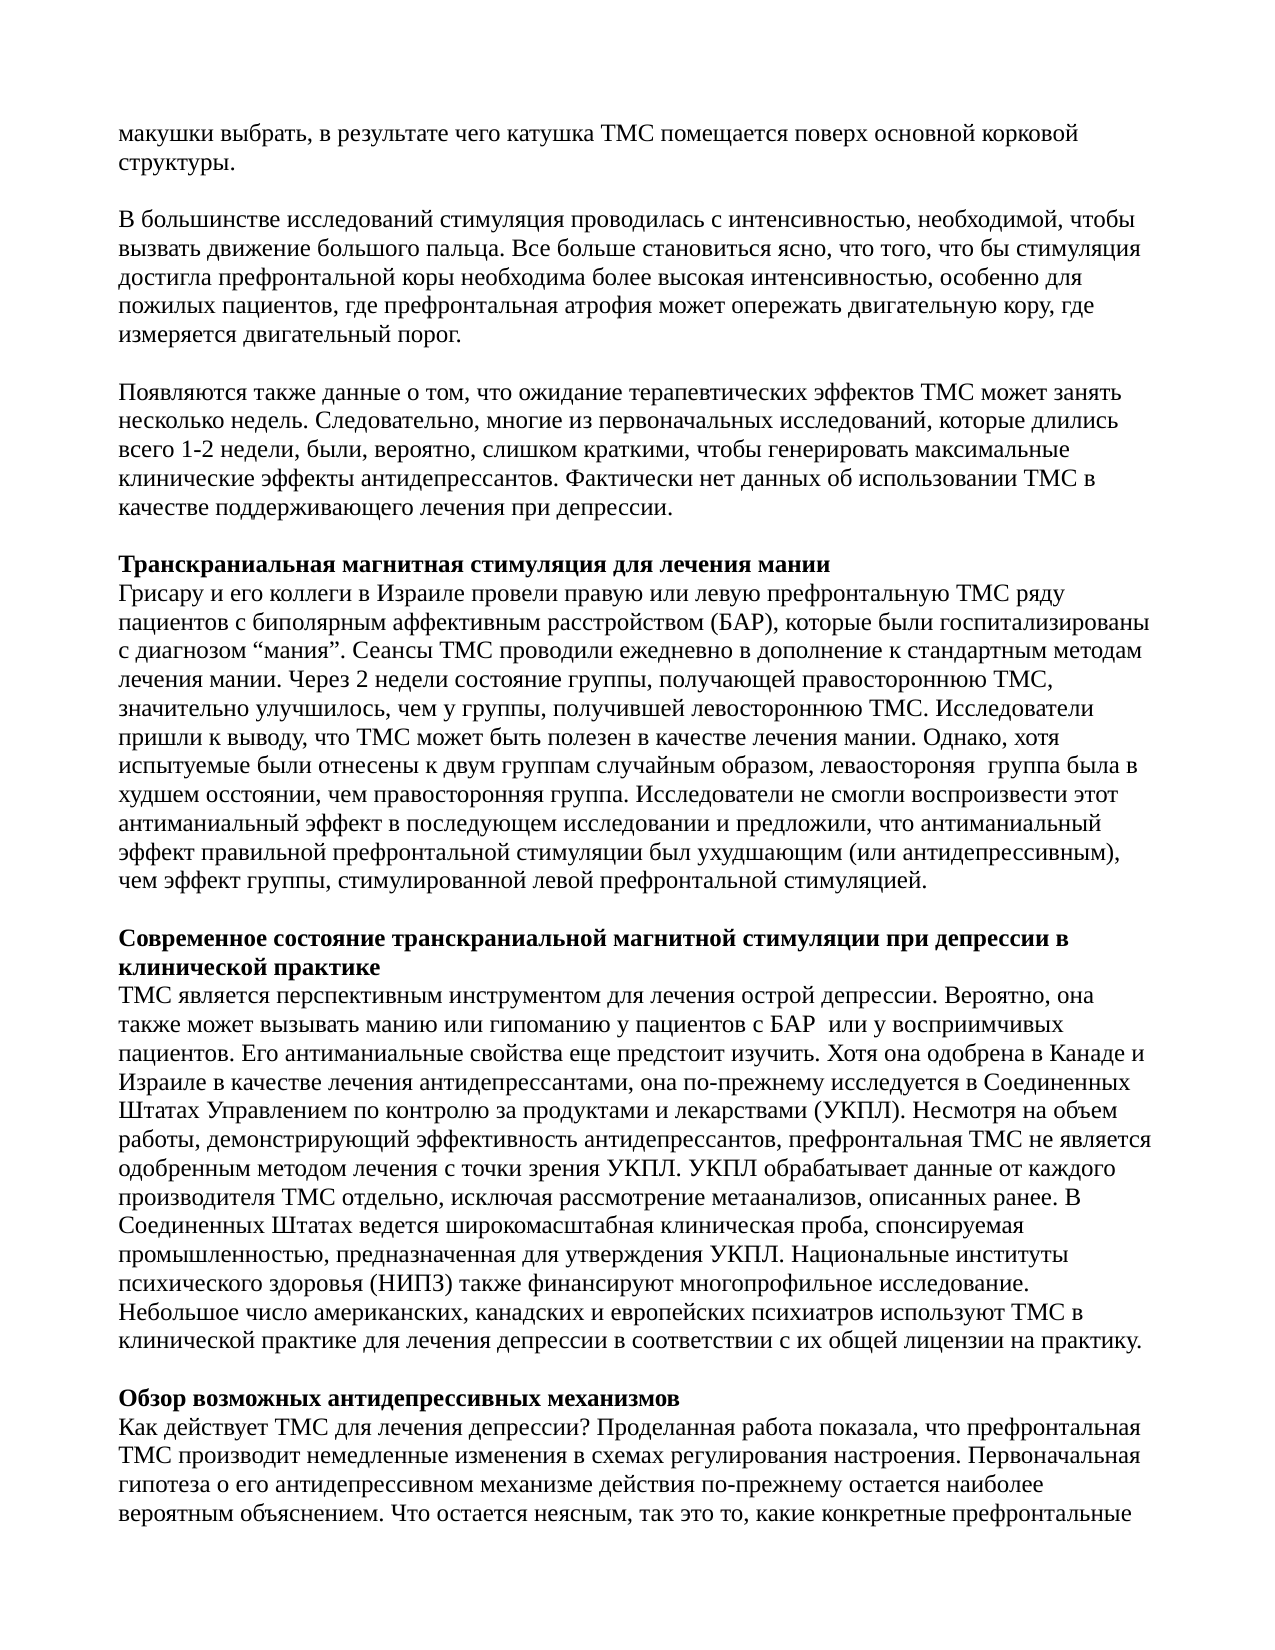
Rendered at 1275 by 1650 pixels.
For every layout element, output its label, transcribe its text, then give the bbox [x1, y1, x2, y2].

text ТМС является перспективным инструментом для лечения острой депрессии. Вероятно, она также может вызывать манию или гипоманию у пациентов с БАР или у восприимчивых пациентов. Его антиманиальные свойства еще предстоит изучить. Хотя она одобрена в Канаде и Израиле в качестве лечения антидепрессантами, она по-прежнему исследуется в Соединенных Штатах Управлением по контролю за продуктами и лекарствами (УКПЛ). Несмотря на объем работы, демонстрирующий эффективность антидепрессантов, префронтальная ТМС не является одобренным методом лечения с точки зрения УКПЛ. УКПЛ обрабатывает данные от каждого производителя TMС отдельно, исключая рассмотрение метаанализов, описанных ранее. В Соединенных Штатах ведется широкомасштабная клиническая проба, спонсируемая промышленностью, предназначенная для утверждения УКПЛ. Национальные институты психического здоровья (НИПЗ) также финансируют многопрофильное исследование. Небольшое число американских, канадских и европейских психиатров используют TMС в клинической практике для лечения депрессии в соответствии с их общей лицензии на практику. [118, 981, 1157, 1354]
text Появляются также данные о том, что ожидание терапевтических эффектов ТМС может занять несколько недель. Следовательно, многие из первоначальных исследований, которые длились всего 1-2 недели, были, вероятно, слишком краткими, чтобы генерировать максимальные клинические эффекты антидепрессантов. Фактически нет данных об использовании ТМС в качестве поддерживающего лечения при депрессии. [118, 377, 1157, 521]
text В большинстве исследований стимуляция проводилась с интенсивностью, необходимой, чтобы вызвать движение большого пальца. Все больше становиться ясно, что того, что бы стимуляция достигла префронтальной коры необходима более высокая интенсивностью, особенно для пожилых пациентов, где префронтальная атрофия может опережать двигательную кору, где измеряется двигательный порог. [118, 204, 1157, 348]
text Современное состояние транскраниальной магнитной стимуляции при депрессии в клинической практике [118, 923, 1157, 981]
text Как действует TMС для лечения депрессии? Проделанная работа показала, что префронтальная ТМС производит немедленные изменения в схемах регулирования настроения. Первоначальная гипотеза о его антидепрессивном механизме действия по-прежнему остается наиболее вероятным объяснением. Что остается неясным, так это то, какие конкретные префронтальные [118, 1412, 1157, 1527]
text Транскраниальная магнитная стимуляция для лечения мании [118, 549, 1157, 578]
text Обзор возможных антидепрессивных механизмов [118, 1383, 1157, 1412]
text Грисару и его коллеги в Израиле провели правую или левую префронтальную ТМС ряду пациентов с биполярным аффективным расстройством (БАР), которые были госпитализированы с диагнозом “мания”. Сеансы ТМС проводили ежедневно в дополнение к стандартным методам лечения мании. Через 2 недели состояние группы, получающей правостороннюю ТМС, значительно улучшилось, чем у группы, получившей левостороннюю ТМС. Исследователи пришли к выводу, что TMС может быть полезен в качестве лечения мании. Однако, хотя испытуемые были отнесены к двум группам случайным образом, леваостороняя группа была в худшем осстоянии, чем правосторонняя группа. Исследователи не смогли воспроизвести этот антиманиальный эффект в последующем исследовании и предложили, что антиманиальный эффект правильной префронтальной стимуляции был ухудшающим (или антидепрессивным), чем эффект группы, стимулированной левой префронтальной стимуляцией. [118, 578, 1157, 894]
text макушки выбрать, в результате чего катушка ТМС помещается поверх основной корковой структуры. [118, 118, 1157, 176]
